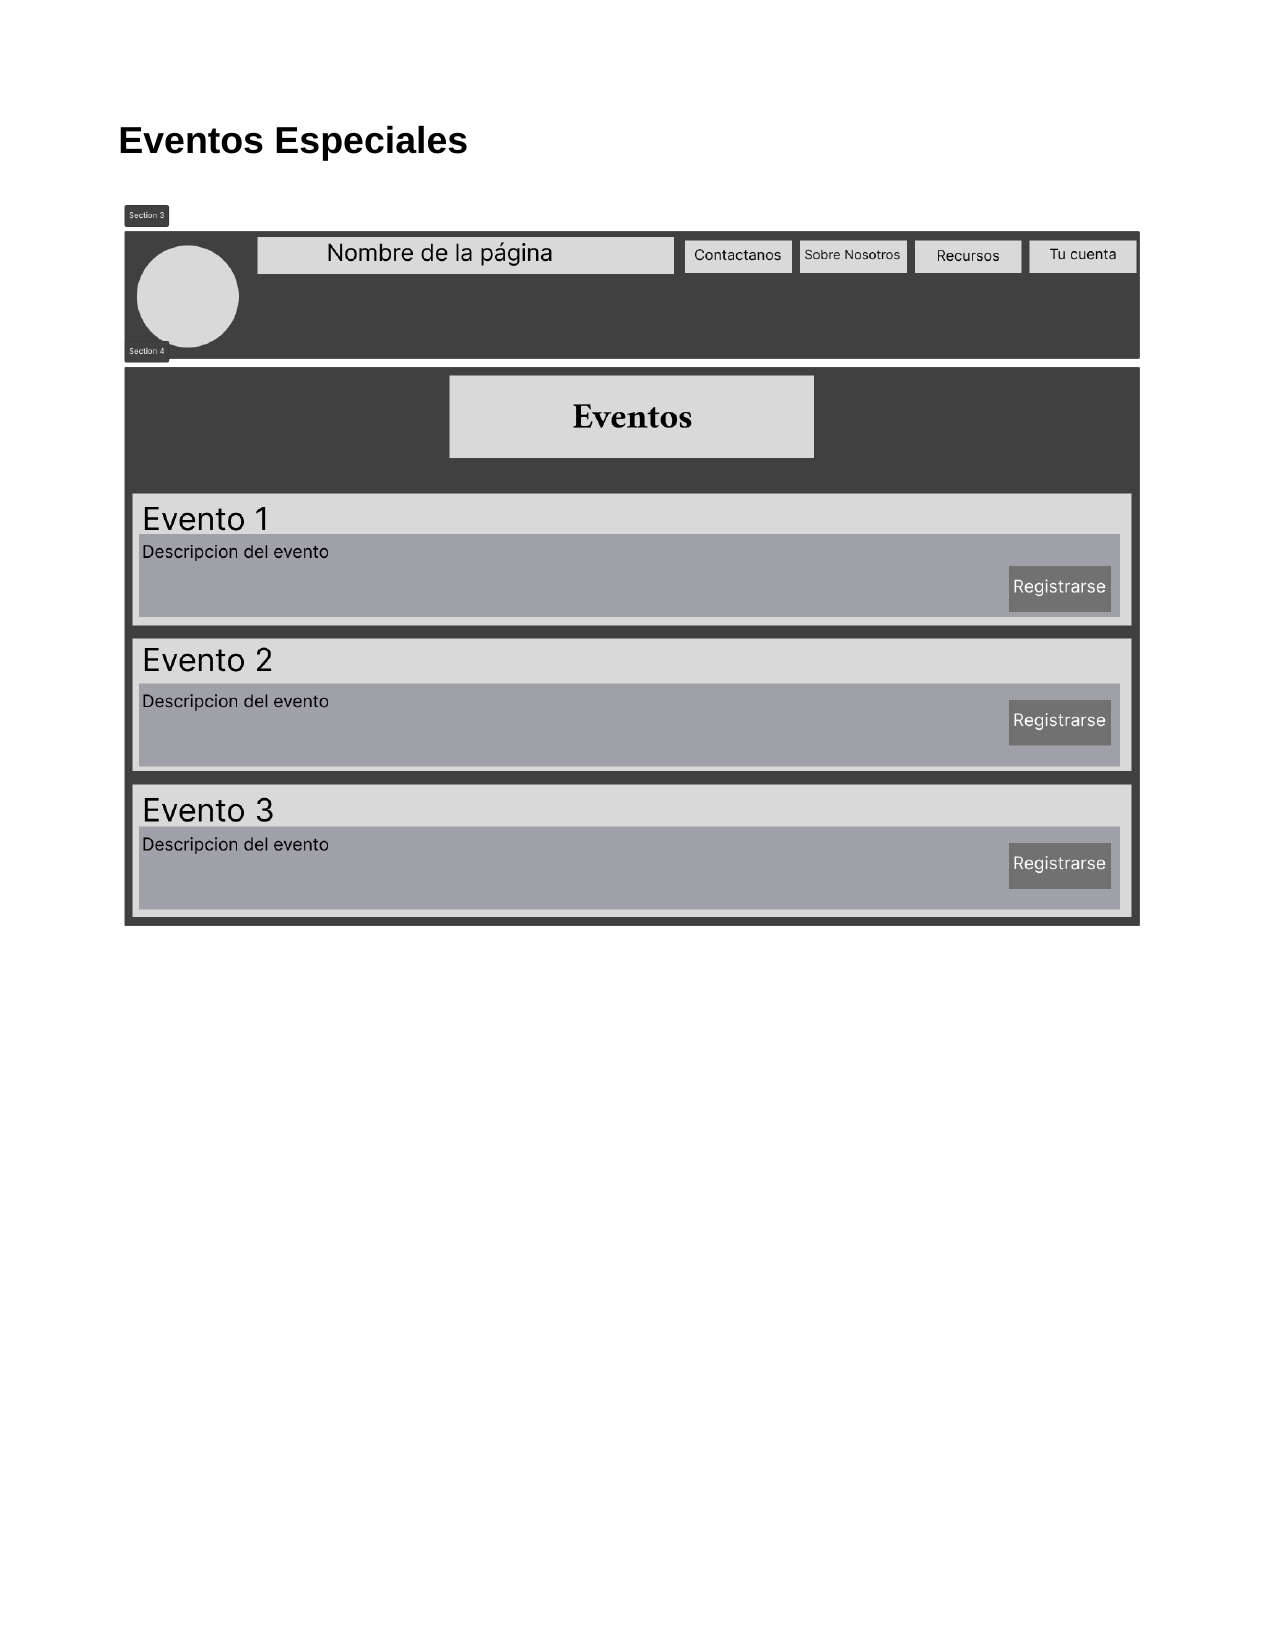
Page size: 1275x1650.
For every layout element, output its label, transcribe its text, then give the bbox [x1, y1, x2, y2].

text Eventos Especiales [118, 118, 1157, 161]
picture [112, 196, 1152, 936]
